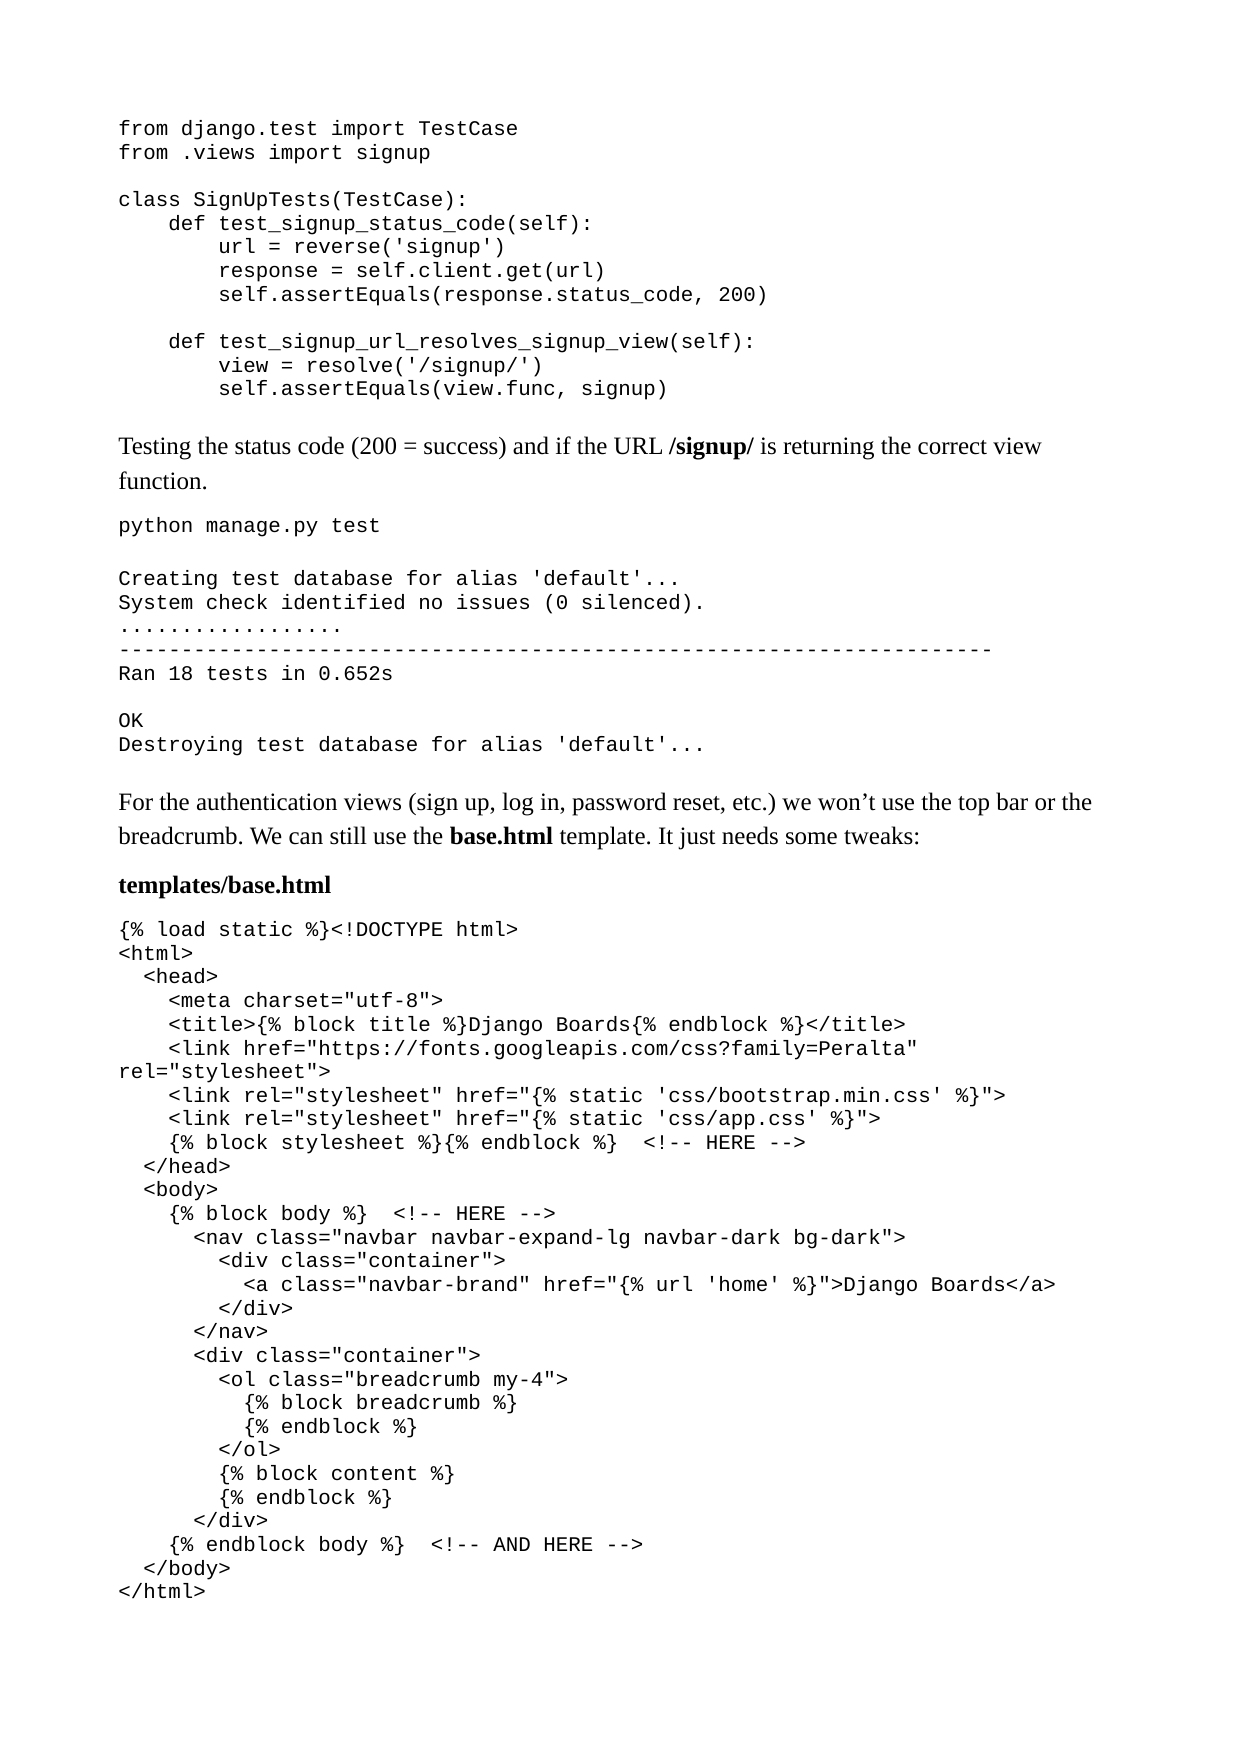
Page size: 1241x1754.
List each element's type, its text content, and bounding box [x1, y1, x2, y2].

text <ol class="breadcrumb my-4"> [118, 1368, 1122, 1392]
text <title>{% block title %}Django Boards{% endblock %}</title> [118, 1014, 1122, 1037]
text self.assertEquals(view.func, signup) [118, 378, 1122, 402]
text templates/base.html [118, 870, 1122, 899]
text <div class="container"> [118, 1250, 1122, 1274]
text <link rel="stylesheet" href="{% static 'css/app.css' %}"> [118, 1108, 1122, 1132]
text {% endblock %} [118, 1416, 1122, 1439]
text </div> [118, 1510, 1122, 1534]
text self.assertEquals(response.status_code, 200) [118, 284, 1122, 307]
text OK [118, 710, 1122, 733]
text {% block content %} [118, 1463, 1122, 1487]
text <body> [118, 1179, 1122, 1203]
text <head> [118, 967, 1122, 990]
text <html> [118, 943, 1122, 967]
text <div class="container"> [118, 1345, 1122, 1368]
text {% load static %}<!DOCTYPE html> [118, 919, 1122, 943]
text view = resolve('/signup/') [118, 354, 1122, 378]
text For the authentication views (sign up, log in, password reset, etc.) we won’t use the top bar or the breadcrumb. We can still use the base.html template. It just needs some tweaks: [118, 787, 1122, 850]
text response = self.client.get(url) [118, 260, 1122, 284]
text python manage.py test [118, 515, 1122, 538]
text from .views import signup [118, 142, 1122, 165]
text </div> [118, 1298, 1122, 1321]
text ---------------------------------------------------------------------- [118, 639, 1122, 663]
text .................. [118, 615, 1122, 639]
text System check identified no issues (0 silenced). [118, 592, 1122, 615]
text url = reverse('signup') [118, 236, 1122, 260]
text {% endblock body %} <!-- AND HERE --> [118, 1534, 1122, 1558]
text Creating test database for alias 'default'... [118, 568, 1122, 592]
text <meta charset="utf-8"> [118, 990, 1122, 1014]
text </head> [118, 1156, 1122, 1179]
text def test_signup_url_resolves_signup_view(self): [118, 331, 1122, 354]
text Testing the status code (200 = success) and if the URL /signup/ is returning the correct view function. [118, 431, 1122, 494]
text </ol> [118, 1439, 1122, 1463]
text from django.test import TestCase [118, 118, 1122, 142]
text {% block breadcrumb %} [118, 1392, 1122, 1416]
text {% block stylesheet %}{% endblock %} <!-- HERE --> [118, 1132, 1122, 1156]
text {% endblock %} [118, 1487, 1122, 1510]
text def test_signup_status_code(self): [118, 213, 1122, 236]
text {% block body %} <!-- HERE --> [118, 1203, 1122, 1227]
text </body> [118, 1558, 1122, 1581]
text Destroying test database for alias 'default'... [118, 733, 1122, 757]
text </html> [118, 1581, 1122, 1605]
text <a class="navbar-brand" href="{% url 'home' %}">Django Boards</a> [118, 1274, 1122, 1298]
text <link href="https://fonts.googleapis.com/css?family=Peralta" rel="stylesheet"> [118, 1037, 1122, 1085]
text Ran 18 tests in 0.652s [118, 663, 1122, 686]
text </nav> [118, 1321, 1122, 1345]
text class SignUpTests(TestCase): [118, 189, 1122, 213]
text <link rel="stylesheet" href="{% static 'css/bootstrap.min.css' %}"> [118, 1085, 1122, 1108]
text <nav class="navbar navbar-expand-lg navbar-dark bg-dark"> [118, 1227, 1122, 1250]
